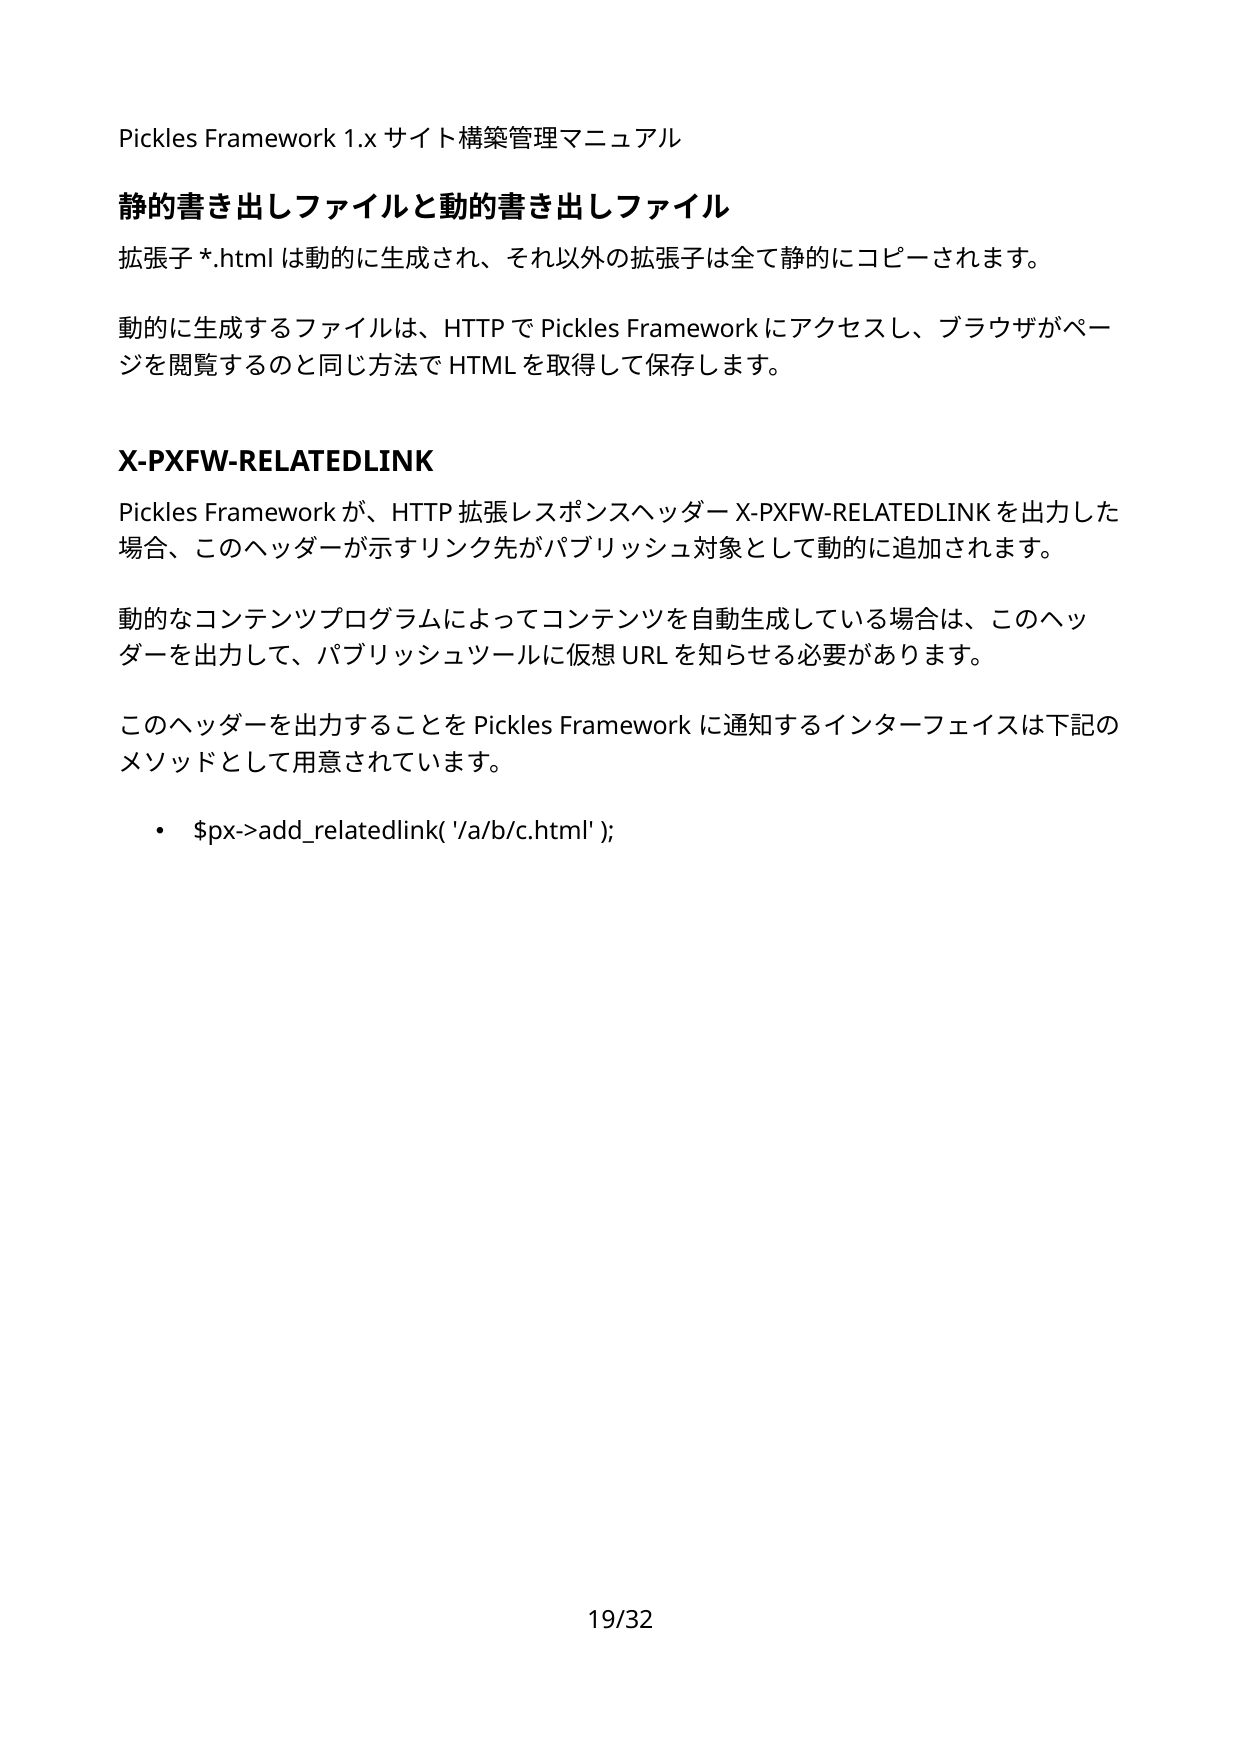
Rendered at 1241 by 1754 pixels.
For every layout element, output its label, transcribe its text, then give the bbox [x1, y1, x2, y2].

text Pickles Frameworkが、HTTP拡張レスポンスヘッダーX-PXFW-RELATEDLINKを出力した場合、このヘッダーが示すリンク先がパブリッシュ対象として動的に追加されます。 [118, 493, 1122, 565]
subtitle X-PXFW-RELATEDLINK [118, 441, 1122, 480]
text このヘッダーを出力することをPickles Framework に通知するインターフェイスは下記のメソッドとして用意されています。 [118, 706, 1122, 778]
text 動的に生成するファイルは、HTTPでPickles Frameworkにアクセスし、ブラウザがページを閲覧するのと同じ方法でHTMLを取得して保存します。 [118, 309, 1122, 381]
text 動的なコンテンツプログラムによってコンテンツを自動生成している場合は、このヘッダーを出力して、パブリッシュツールに仮想URLを知らせる必要があります。 [118, 599, 1122, 672]
list $px->add_relatedlink( '/a/b/c.html' ); [156, 812, 1122, 846]
subtitle 静的書き出しファイルと動的書き出しファイル [118, 184, 1122, 226]
text 拡張子 *.html は動的に生成され、それ以外の拡張子は全て静的にコピーされます。 [118, 239, 1122, 275]
